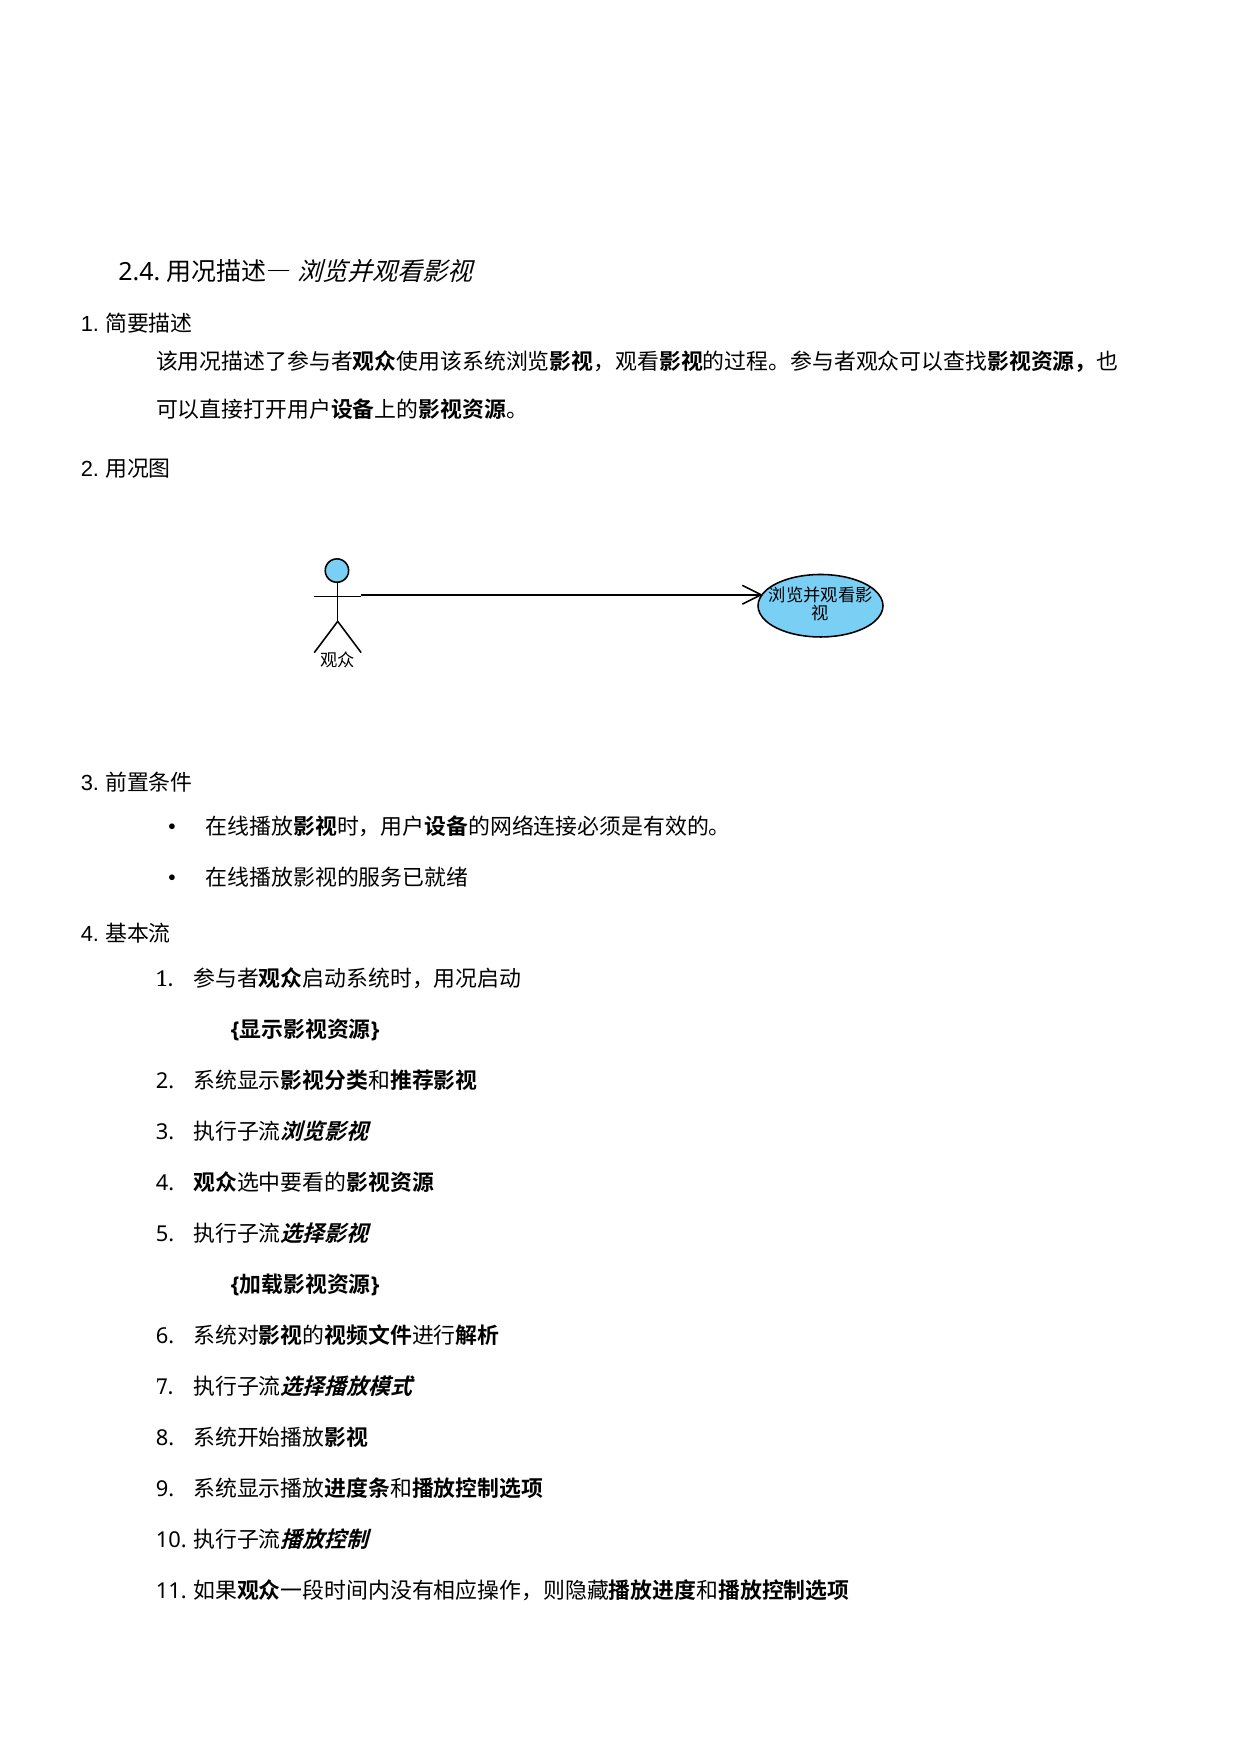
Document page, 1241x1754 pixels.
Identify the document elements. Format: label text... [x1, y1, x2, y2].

list {加载影视资源} [193, 1267, 1122, 1299]
list 执行子流浏览影视 [156, 1114, 1122, 1146]
subtitle 简要描述 [81, 306, 1122, 338]
subtitle 用况图 [81, 451, 1122, 483]
subtitle 基本流 [81, 916, 1122, 948]
list 系统显示播放进度条和播放控制选项 [156, 1471, 1122, 1503]
list 该用况描述了参与者观众使用该系统浏览影视，观看影视的过程。参与者观众可以查找影视资源，也可以直接打开用户设备上的影视资源。 [156, 344, 1122, 423]
list 系统对影视的视频文件进行解析 [156, 1318, 1122, 1350]
subtitle 前置条件 [81, 765, 1122, 797]
list 执行子流选择影视 [156, 1216, 1122, 1248]
list 如果观众一段时间内没有相应操作，则隐藏播放进度和播放控制选项 [156, 1573, 1122, 1605]
list 执行子流播放控制 [156, 1522, 1122, 1554]
list {显示影视资源} [193, 1012, 1122, 1043]
list 系统开始播放影视 [156, 1420, 1122, 1452]
list 观众选中要看的影视资源 [156, 1165, 1122, 1197]
list 在线播放影视的服务已就绪 [168, 860, 1122, 892]
subtitle 用况描述— 浏览并观看影视 [118, 251, 1122, 287]
list 参与者观众启动系统时，用况启动 [156, 961, 1122, 992]
list 执行子流选择播放模式 [156, 1369, 1122, 1401]
list 系统显示影视分类和推荐影视 [156, 1063, 1122, 1094]
list 在线播放影视时，用户设备的网络连接必须是有效的。 [168, 809, 1122, 841]
